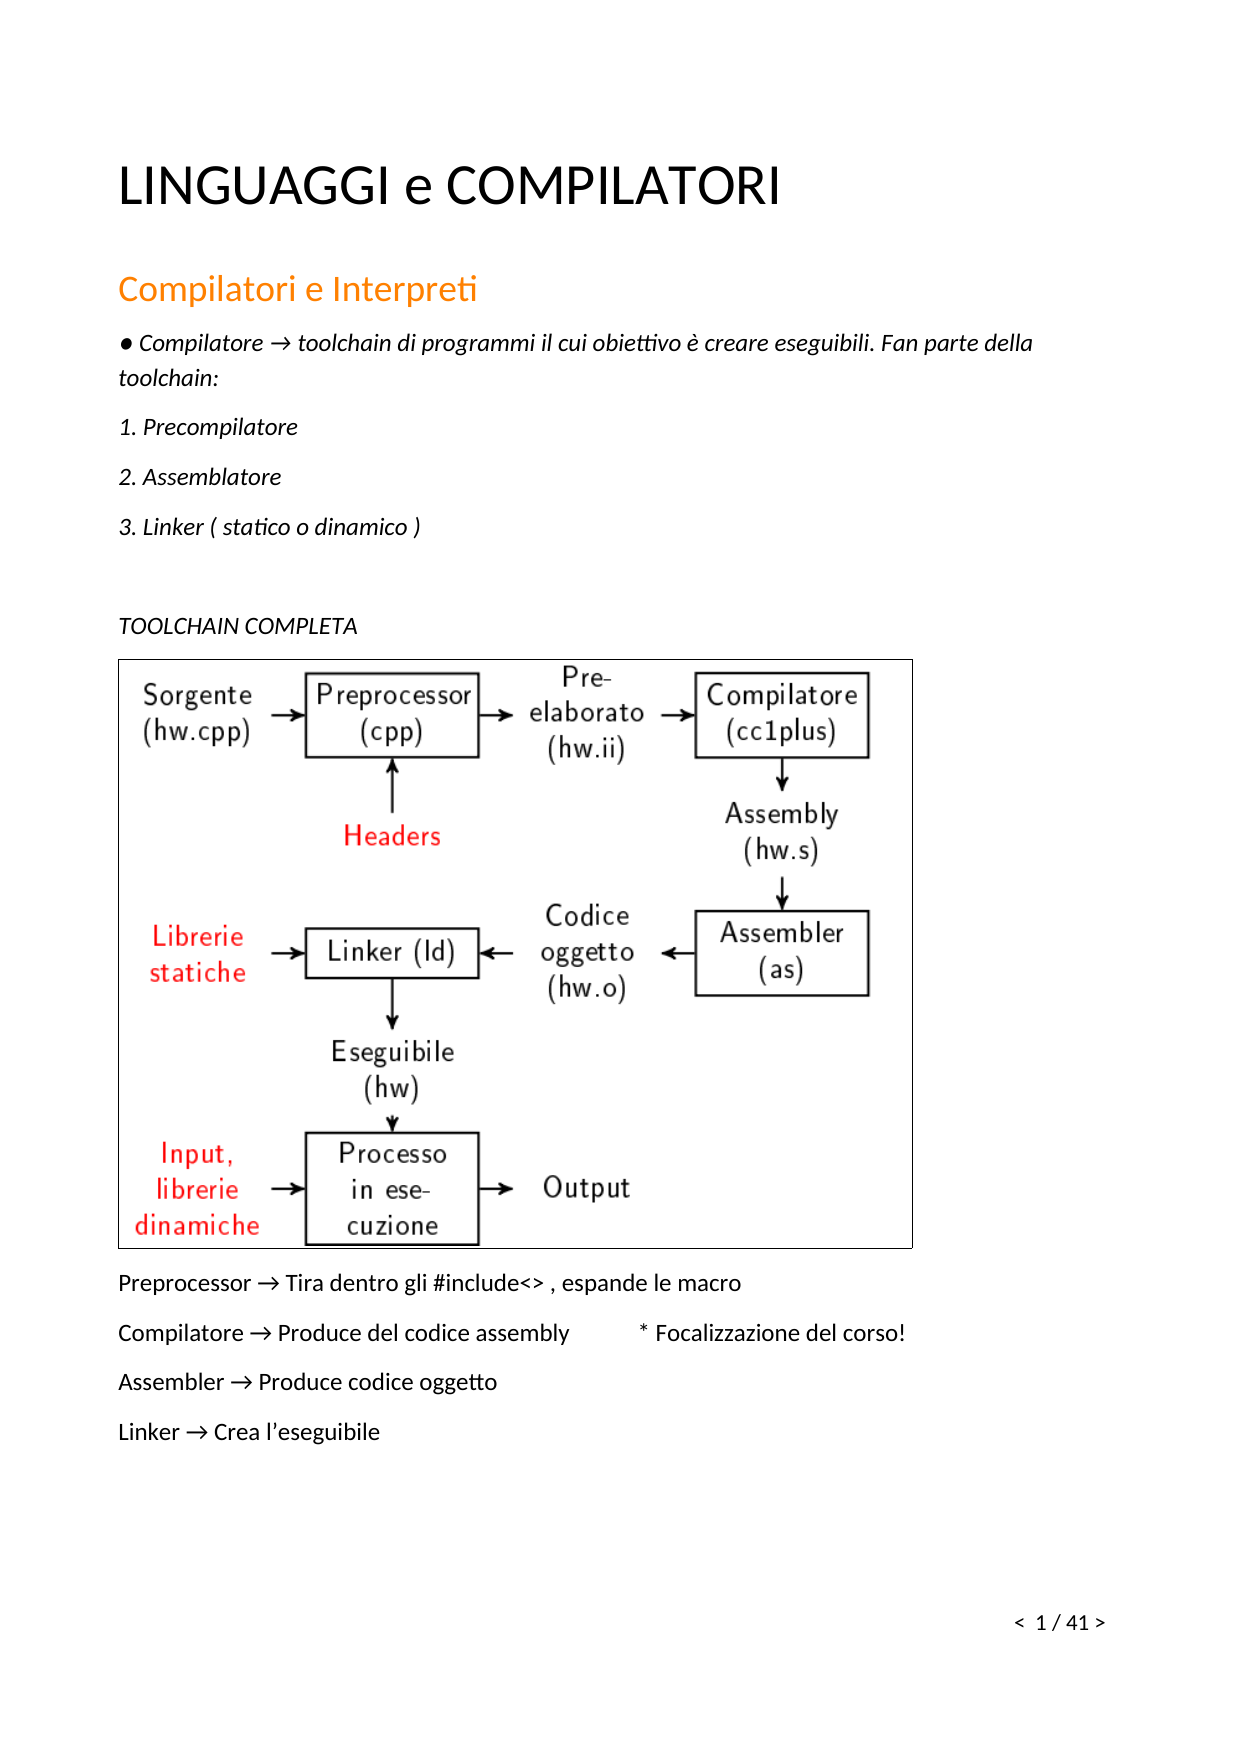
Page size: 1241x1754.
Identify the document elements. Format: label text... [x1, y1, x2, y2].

text Linker → Crea l’eseguibile [118, 1416, 1122, 1446]
text 2. Assemblatore [118, 461, 1122, 492]
text LINGUAGGI e COMPILATORI [118, 148, 1122, 219]
text 1. Precompilatore [118, 411, 1122, 442]
picture [121, 662, 909, 1246]
subtitle Compilatori e Interpreti [118, 265, 1122, 311]
text 3. Linker ( statico o dinamico ) [118, 511, 1122, 541]
text Assembler → Produce codice oggetto [118, 1366, 1122, 1397]
text Compilatore → Produce del codice assembly * Focalizzazione del corso! [118, 1317, 1122, 1347]
text ● Compilatore → toolchain di programmi il cui obiettivo è creare eseguibili. Fan parte della toolchain: [118, 327, 1122, 392]
text Preprocessor → Tira dentro gli #include<> , espande le macro [118, 1267, 1122, 1298]
text TOOLCHAIN COMPLETA [118, 610, 1122, 640]
